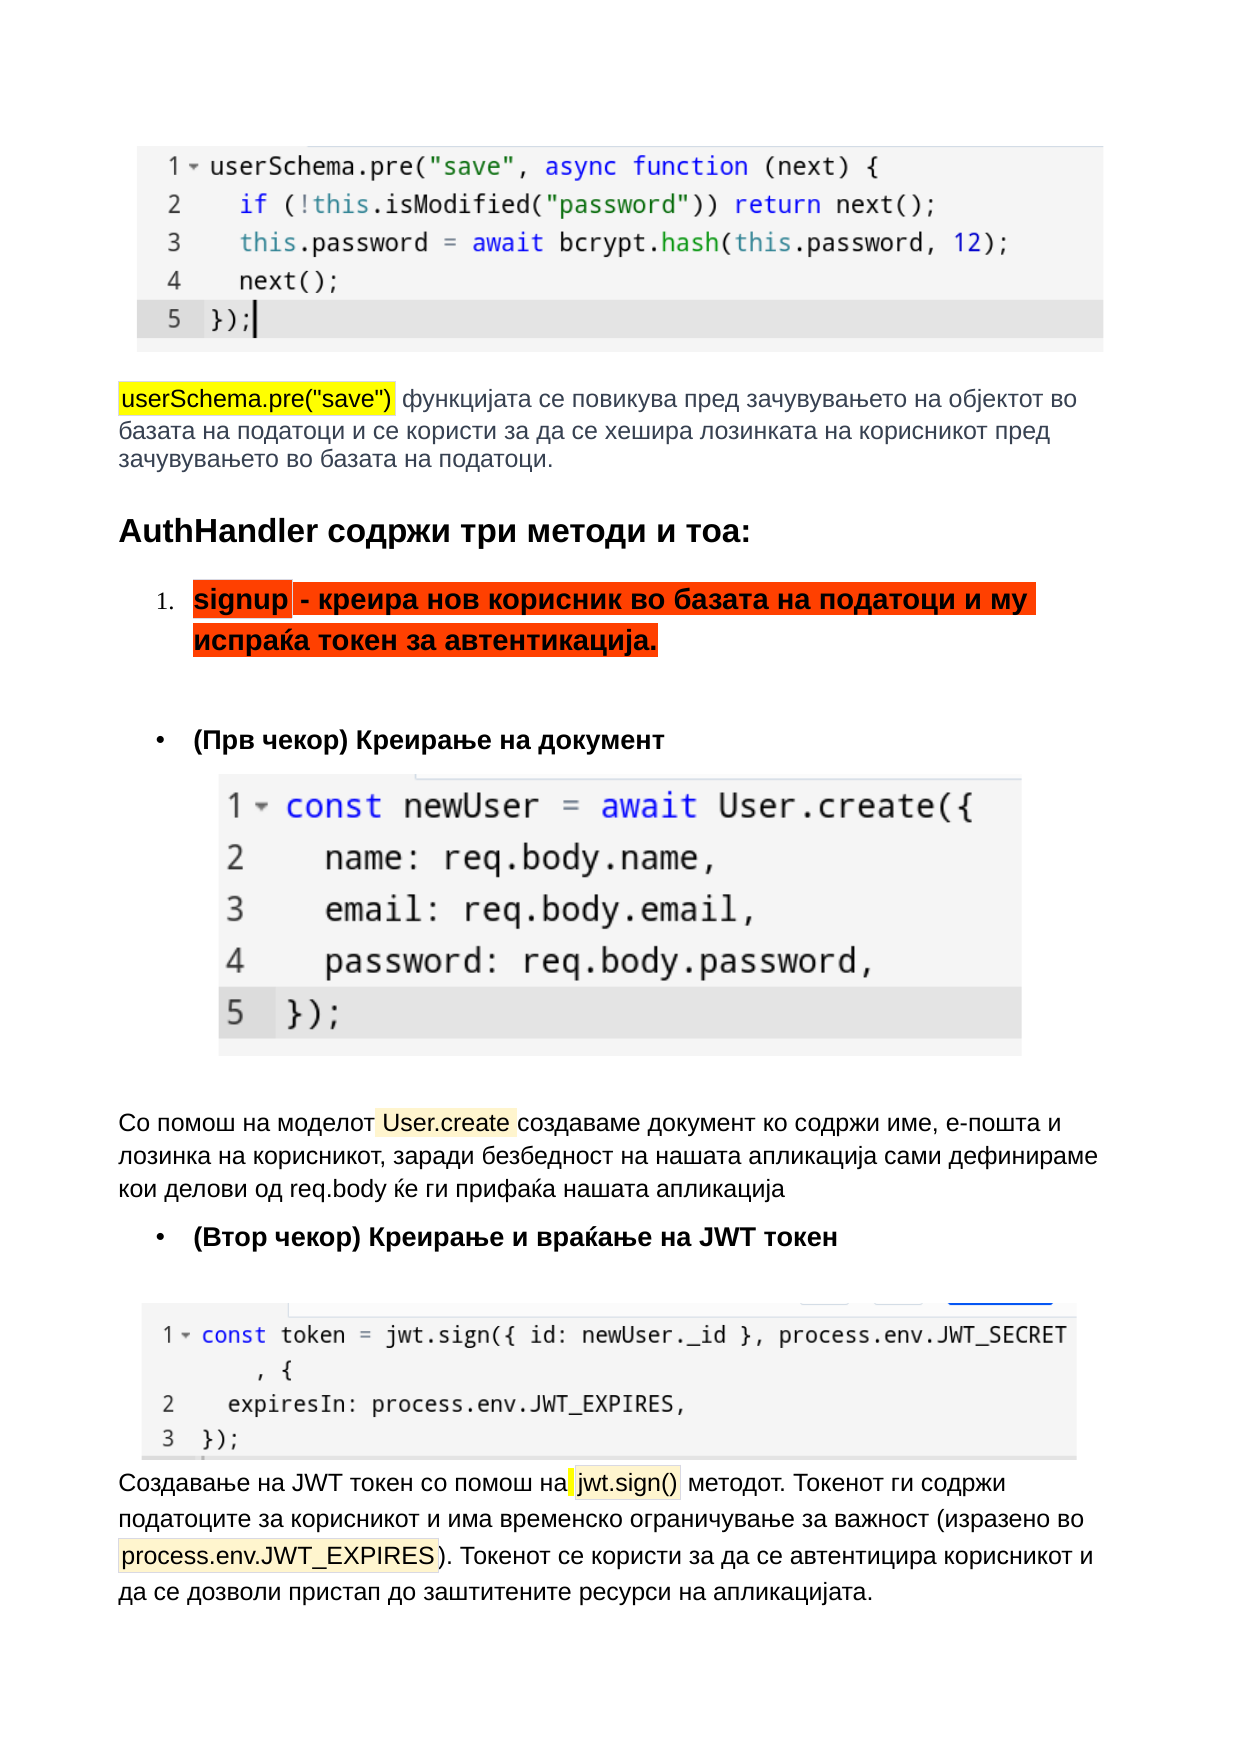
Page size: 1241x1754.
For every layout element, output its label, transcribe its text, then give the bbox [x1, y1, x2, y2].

picture [218, 774, 1022, 1056]
picture [141, 1303, 1077, 1460]
list signup - креира нов корисник во базата на податоци и му испраќа токен за автентикација. [156, 579, 1122, 657]
text userSchema.pre("save") функцијата се повикува пред зачувувањето на објектот во базата на податоци и се користи за да се хешира лозинката на корисникот пред зачувувањето во базата на податоци. [118, 381, 1122, 473]
text Создавање на JWT токен со помош на jwt.sign() методот. Токенот ги содржи податоците за корисникот и има временско ограничување за важност (изразено во process.env.JWT_EXPIRES). Токенот се користи за да се автентицира корисникот и да се дозволи пристап до заштитените ресурси на апликацијата. [118, 1320, 1122, 1605]
list (Втор чекор) Креирање и враќање на JWT токен [156, 1221, 1122, 1253]
list (Прв чекор) Креирање на документ [156, 724, 1122, 755]
text AuthHandler содржи три методи и тоа: [118, 512, 1122, 550]
picture [136, 146, 1104, 352]
text Со помош на моделот User.create создаваме документ ко содржи име, е-пошта и лозинка на корисникот, заради безбедност на нашата апликација сами дефинираме кои делови од req.body ќе ги прифаќа нашата апликација [118, 1108, 1122, 1203]
